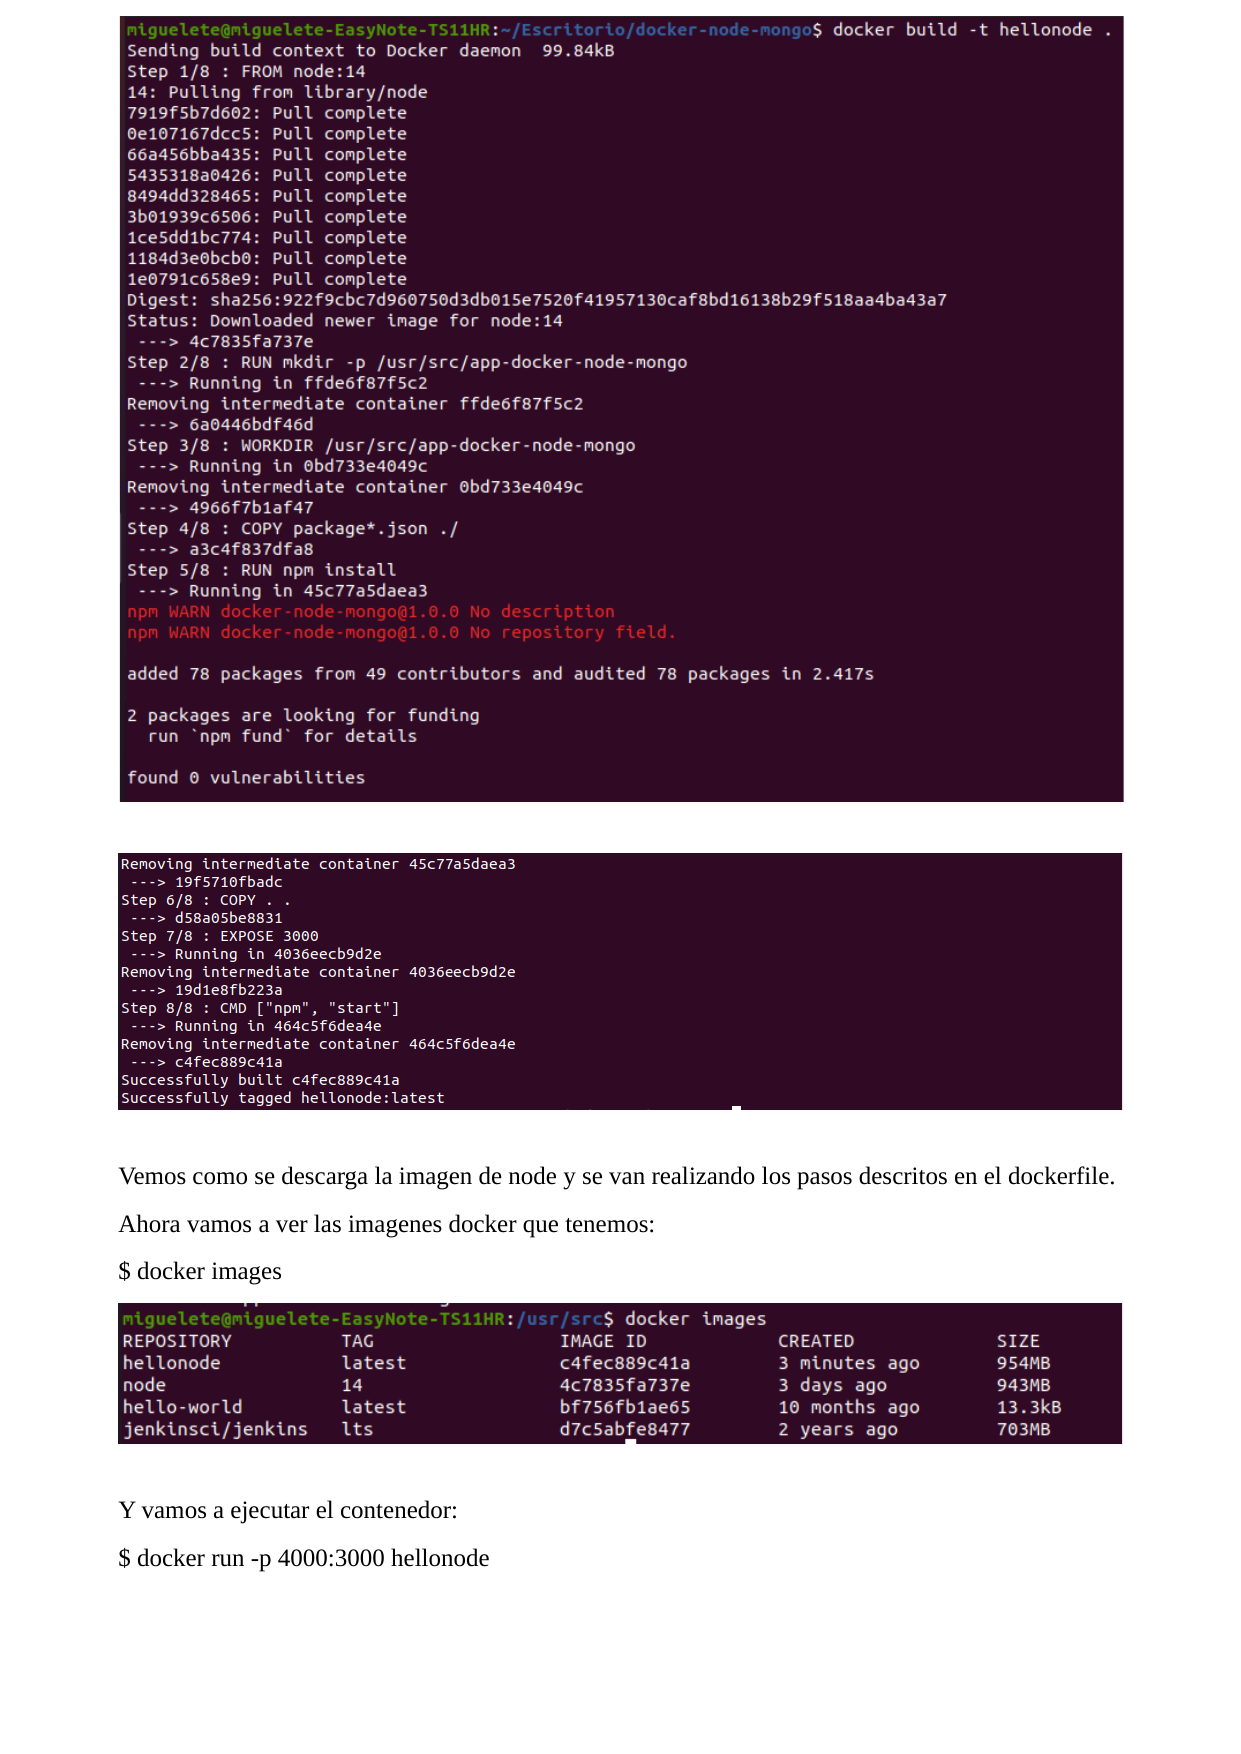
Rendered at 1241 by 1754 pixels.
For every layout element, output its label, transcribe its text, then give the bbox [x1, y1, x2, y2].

picture [119, 16, 1124, 802]
text Vemos como se descarga la imagen de node y se van realizando los pasos descritos en el dockerfile. [118, 1161, 1122, 1190]
picture [118, 853, 1123, 1110]
picture [118, 1303, 1123, 1444]
text $ docker images [118, 1256, 1122, 1285]
text Ahora vamos a ver las imagenes docker que tenemos: [118, 1209, 1122, 1237]
text $ docker run -p 4000:3000 hellonode [118, 1543, 1122, 1572]
text Y vamos a ejecutar el contenedor: [118, 1495, 1122, 1524]
